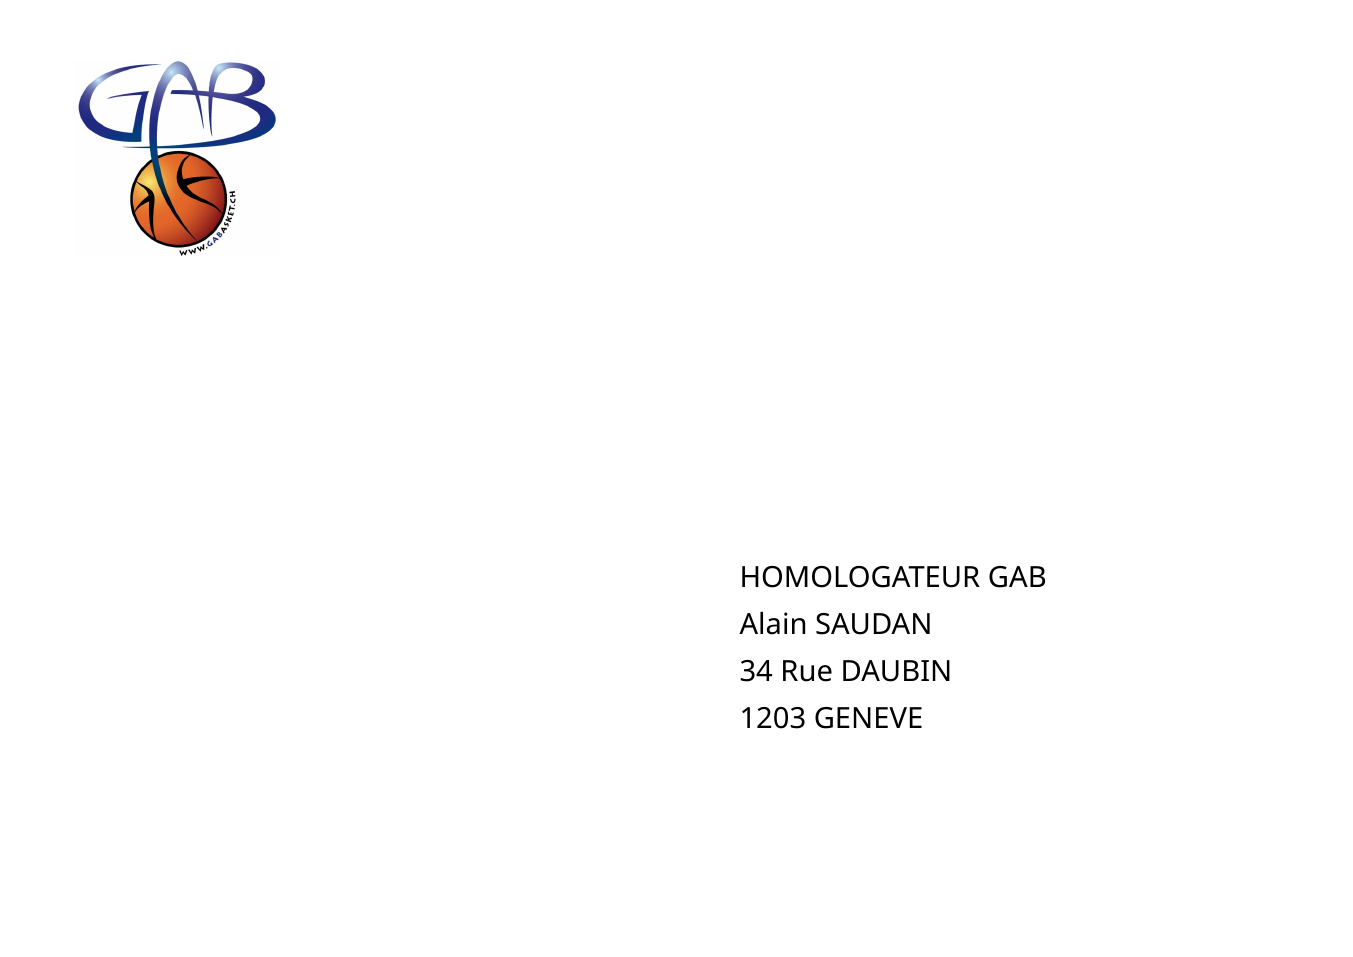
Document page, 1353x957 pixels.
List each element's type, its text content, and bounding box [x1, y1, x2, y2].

text 34 Rue DAUBIN [74, 644, 1293, 691]
text HOMOLOGATEUR GAB [74, 549, 1293, 596]
picture [73, 60, 281, 257]
text Alain SAUDAN [74, 596, 1293, 644]
text 1203 GENEVE [74, 691, 1293, 738]
